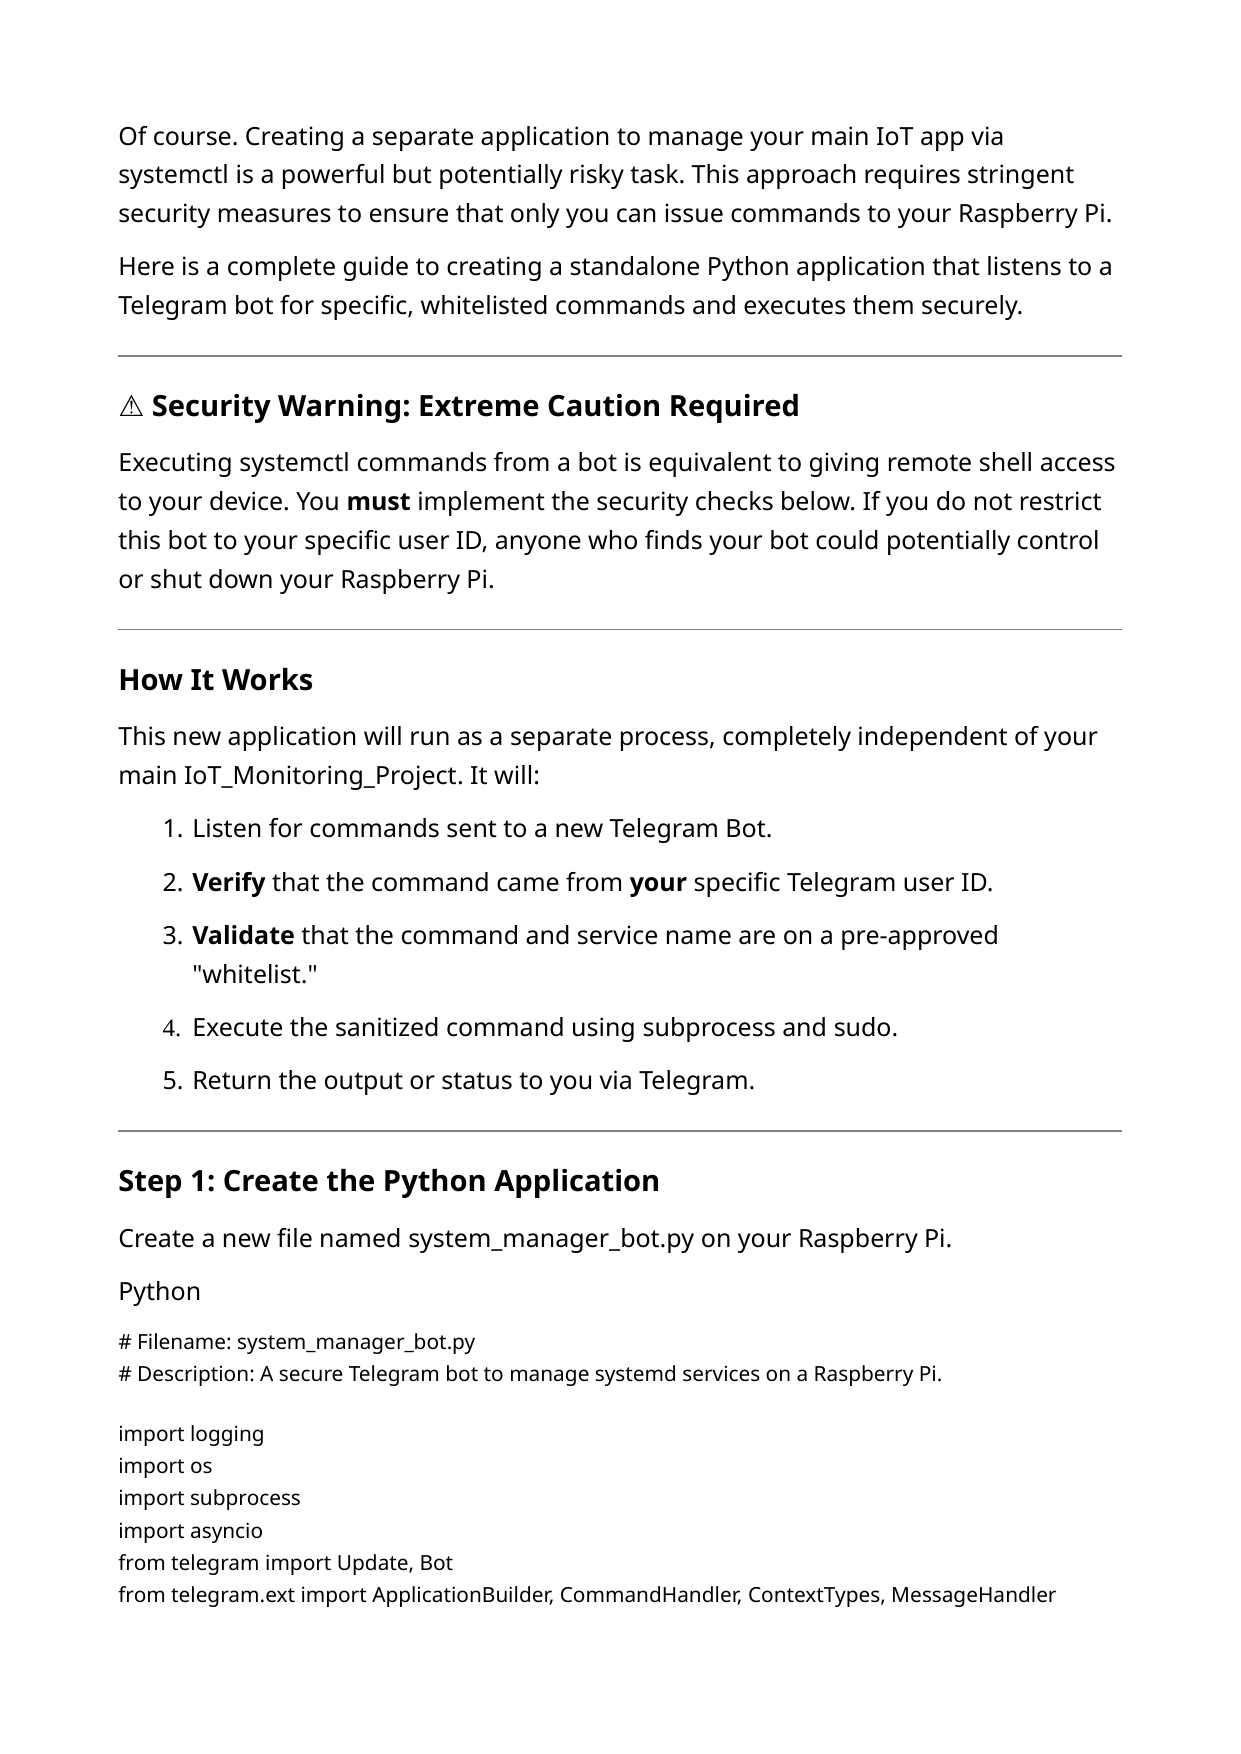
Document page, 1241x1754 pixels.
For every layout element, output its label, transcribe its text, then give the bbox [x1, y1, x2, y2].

text Python [118, 1274, 1122, 1308]
text from telegram.ext import ApplicationBuilder, CommandHandler, ContextTypes, MessageHandler [118, 1581, 1122, 1609]
subtitle How It Works [118, 659, 1122, 699]
text import asyncio [118, 1516, 1122, 1544]
text import os [118, 1451, 1122, 1479]
list Listen for commands sent to a new Telegram Bot. [162, 811, 1122, 845]
list Verify that the command came from your specific Telegram user ID. [162, 864, 1122, 898]
text import logging [118, 1419, 1122, 1447]
subtitle Step 1: Create the Python Application [118, 1161, 1122, 1200]
text Executing systemctl commands from a bot is equivalent to giving remote shell access to your device. You must implement the security checks below. If you do not restrict this bot to your specific user ID, anyone who finds your bot could potentially control or shut down your Raspberry Pi. [118, 445, 1122, 595]
text # Description: A secure Telegram bot to manage systemd services on a Raspberry Pi. [118, 1359, 1122, 1388]
text import subprocess [118, 1483, 1122, 1512]
list Return the output or status to you via Telegram. [162, 1063, 1122, 1097]
list Validate that the command and service name are on a pre-approved "whitelist." [162, 917, 1122, 990]
text This new application will run as a separate process, completely independent of your main IoT_Monitoring_Project. It will: [118, 719, 1122, 792]
text Here is a complete guide to creating a standalone Python application that listens to a Telegram bot for specific, whitelisted commands and executes them securely. [118, 249, 1122, 322]
list Execute the sanitized command using subprocess and sudo. [162, 1009, 1122, 1044]
text # Filename: system_manager_bot.py [118, 1327, 1122, 1355]
text Create a new file named system_manager_bot.py on your Raspberry Pi. [118, 1220, 1122, 1254]
text from telegram import Update, Bot [118, 1548, 1122, 1577]
subtitle ⚠️ Security Warning: Extreme Caution Required [118, 385, 1122, 425]
text Of course. Creating a separate application to manage your main IoT app via systemctl is a powerful but potentially risky task. This approach requires stringent security measures to ensure that only you can issue commands to your Raspberry Pi. [118, 118, 1122, 230]
